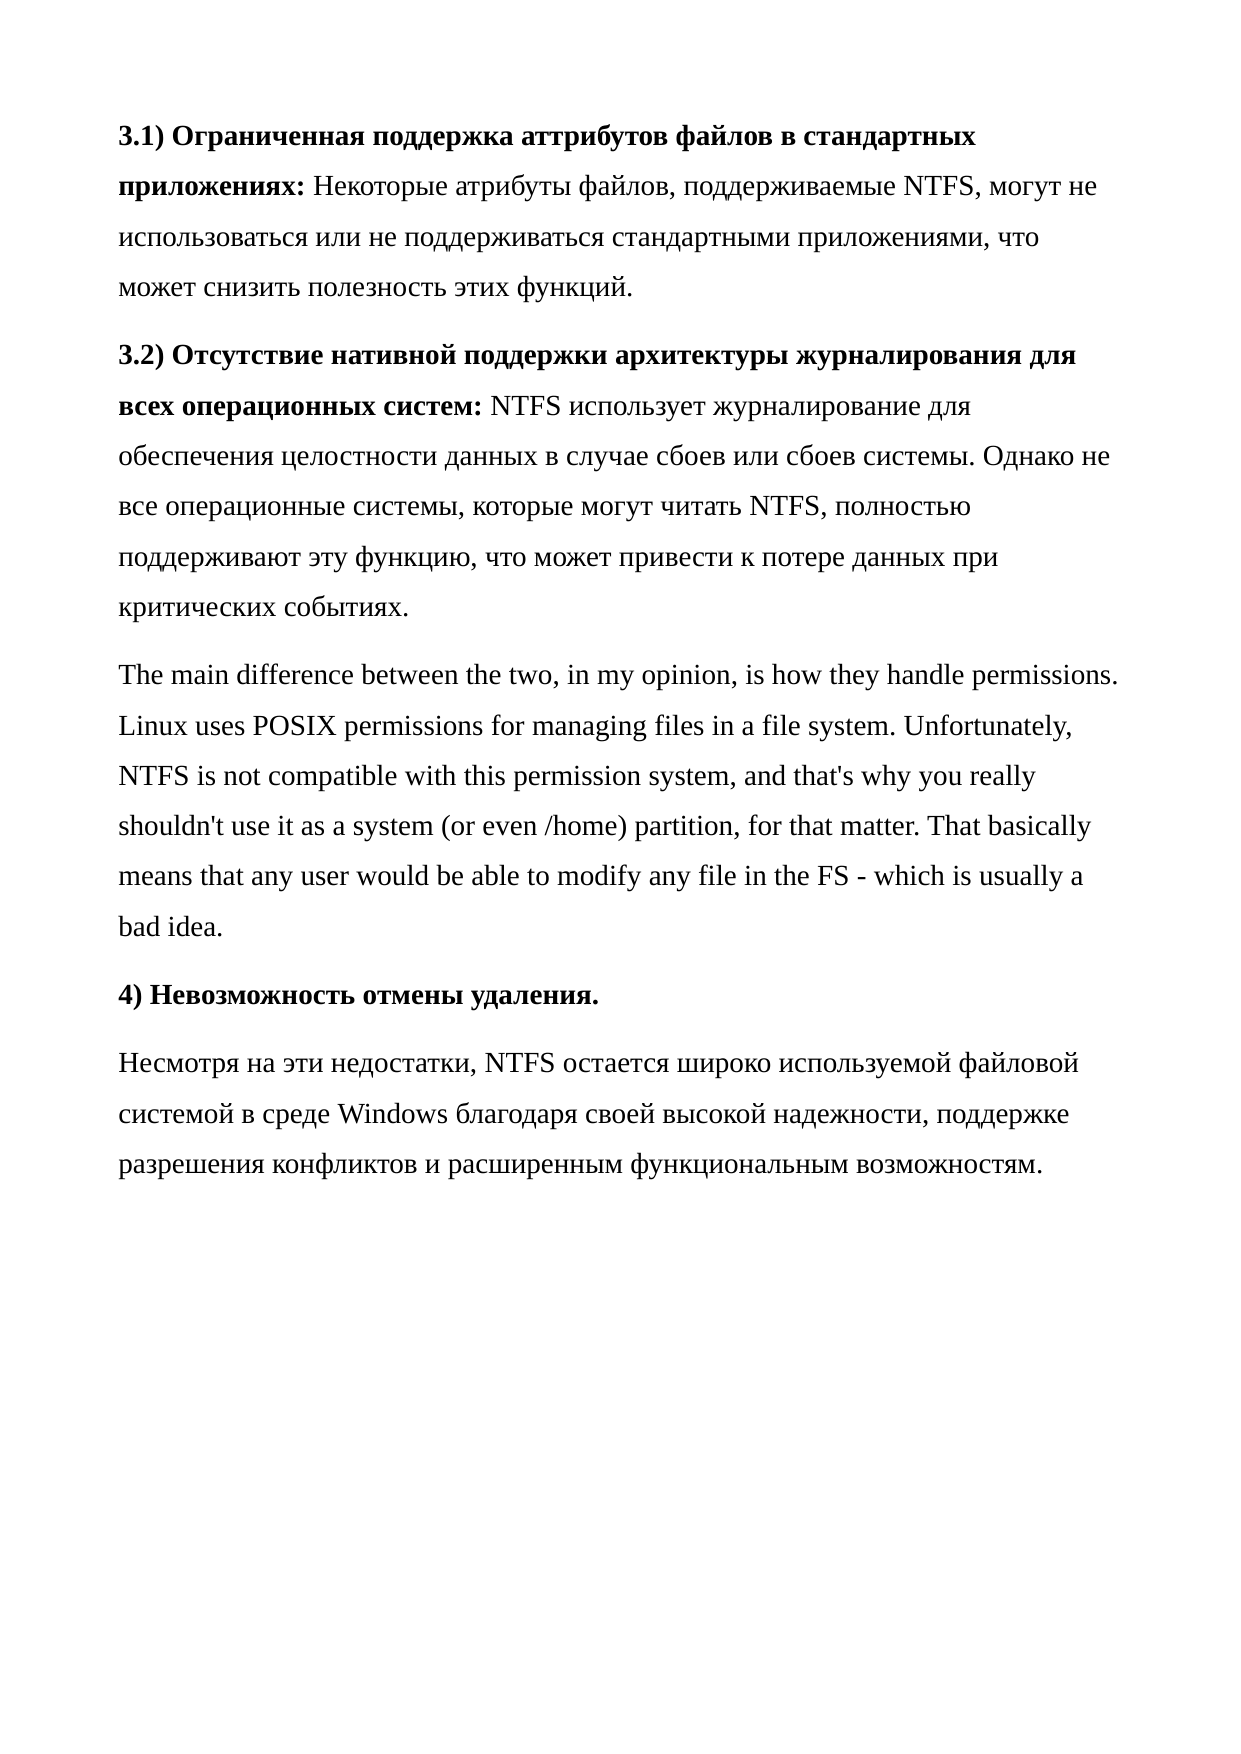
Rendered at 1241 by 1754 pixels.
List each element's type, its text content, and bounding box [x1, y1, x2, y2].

text The main difference between the two, in my opinion, is how they handle permissions. Linux uses POSIX permissions for managing files in a file system. Unfortunately, NTFS is not compatible with this permission system, and that's why you really shouldn't use it as a system (or even /home) partition, for that matter. That basically means that any user would be able to modify any file in the FS - which is usually a bad idea. [118, 657, 1122, 942]
text Несмотря на эти недостатки, NTFS остается широко используемой файловой системой в среде Windows благодаря своей высокой надежности, поддержке разрешения конфликтов и расширенным функциональным возможностям. [118, 1046, 1122, 1180]
text 3.2) Отсутствие нативной поддержки архитектуры журналирования для всех операционных систем: NTFS использует журналирование для обеспечения целостности данных в случае сбоев или сбоев системы. Однако не все операционные системы, которые могут читать NTFS, полностью поддерживают эту функцию, что может привести к потере данных при критических событиях. [118, 337, 1122, 622]
text 4) Невозможность отмены удаления. [118, 977, 1122, 1011]
text 3.1) Ограниченная поддержка аттрибутов файлов в стандартных приложениях: Некоторые атрибуты файлов, поддерживаемые NTFS, могут не использоваться или не поддерживаться стандартными приложениями, что может снизить полезность этих функций. [118, 118, 1122, 303]
